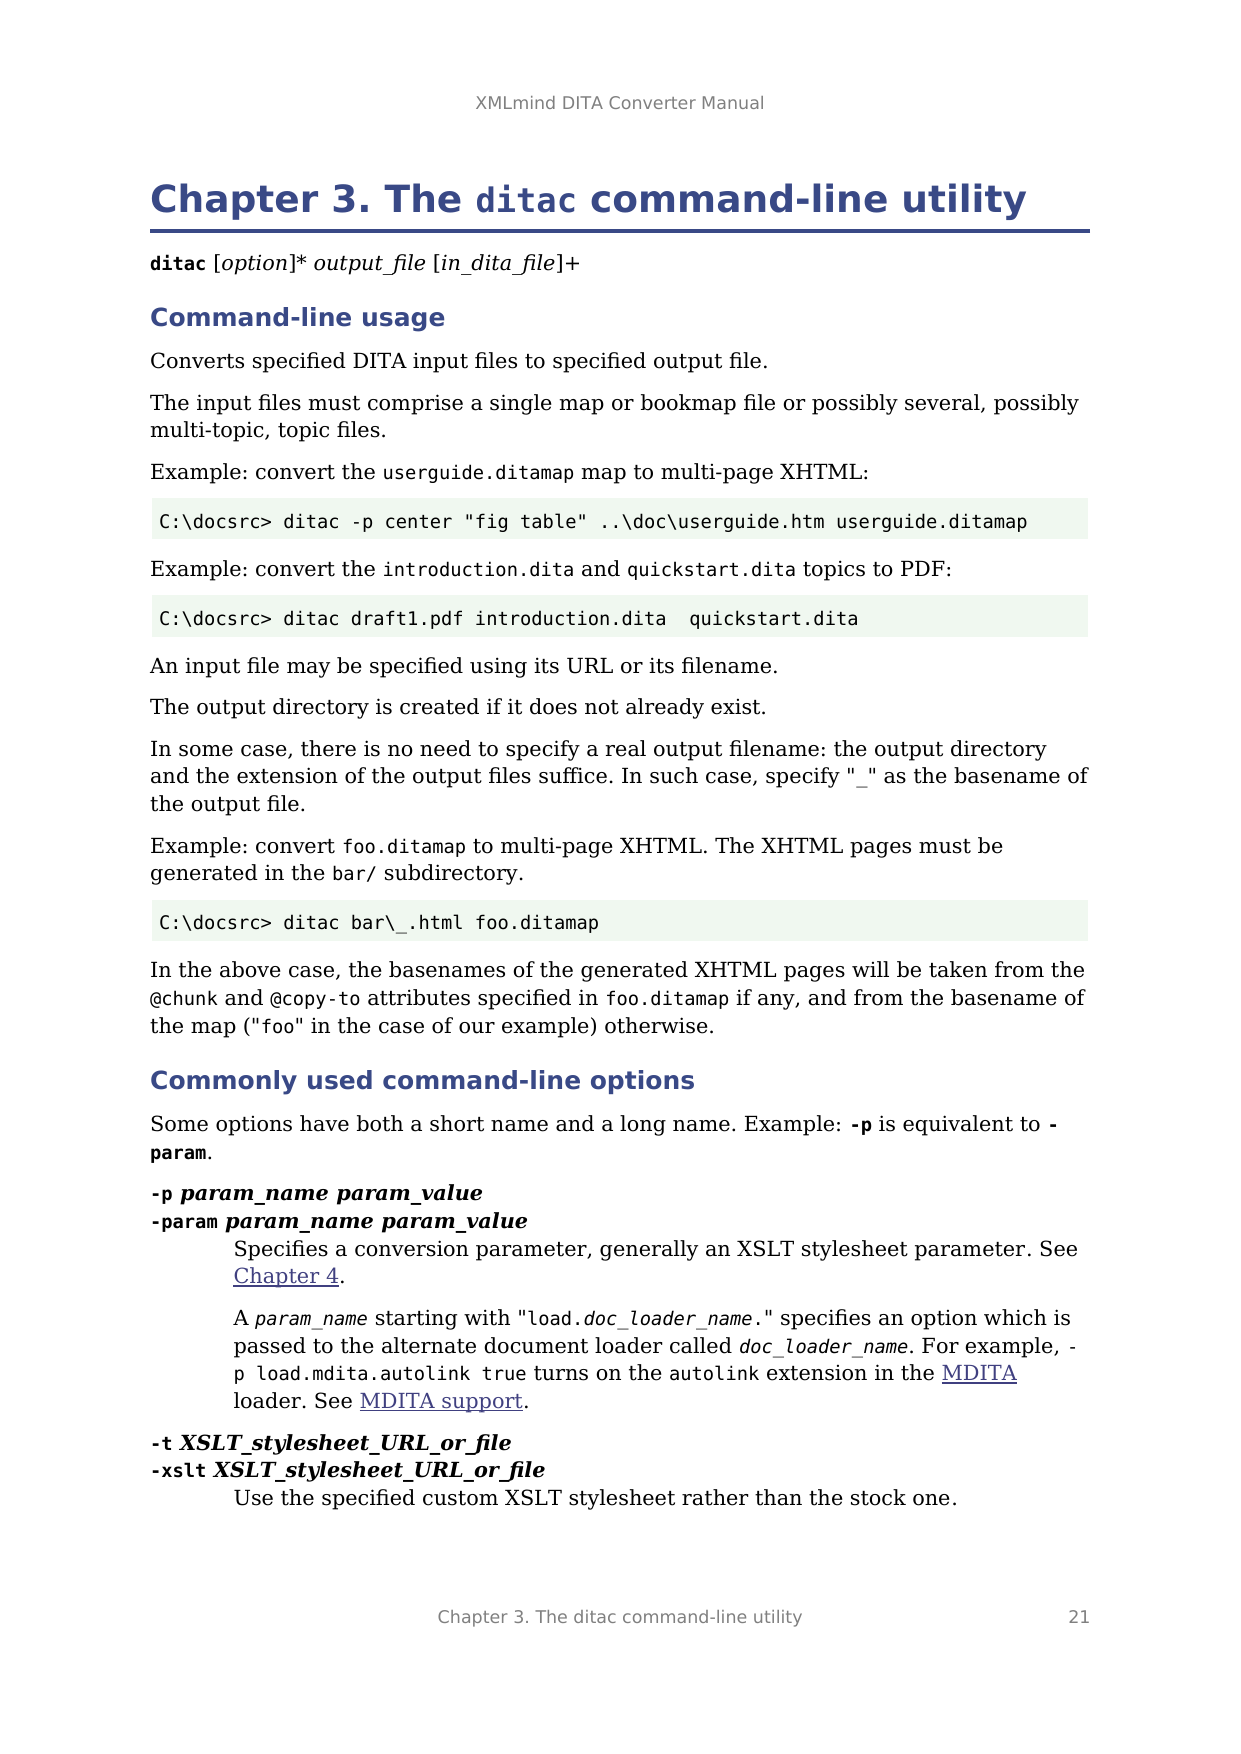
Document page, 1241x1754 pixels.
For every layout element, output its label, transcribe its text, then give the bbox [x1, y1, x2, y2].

text -param param_name param_value [150, 1206, 1090, 1233]
text C:\docsrc> ditac bar\_.html foo.ditamap [152, 900, 1088, 941]
text C:\docsrc> ditac draft1.pdf introduction.dita quickstart.dita [152, 595, 1088, 637]
text Command-line usage [150, 303, 1090, 332]
text Example: convert foo.ditamap to multi-page XHTML. The XHTML pages must be generated in the bar/ subdirectory. [150, 830, 1090, 886]
text The input files must comprise a single map or bookmap file or possibly several, possibly multi-topic, topic files. [150, 387, 1090, 443]
text A param_name starting with "load.doc_loader_name." specifies an option which is passed to the alternate document loader called doc_loader_name. For example, -p load.mdita.autolink true turns on the autolink extension in the MDITA loader. See MDITA support. [233, 1303, 1090, 1413]
text -p param_name param_value [150, 1178, 1090, 1206]
text In the above case, the basenames of the generated XHTML pages will be taken from the @chunk and @copy-to attributes specified in foo.ditamap if any, and from the basename of the map ("foo" in the case of our example) otherwise. [150, 955, 1090, 1038]
text C:\docsrc> ditac -p center "fig table" ..\doc\userguide.htm userguide.ditamap [152, 498, 1088, 539]
text Example: convert the userguide.ditamap map to multi-page XHTML: [150, 456, 1090, 484]
text -t XSLT_stylesheet_URL_or_file [150, 1427, 1090, 1455]
text Commonly used command-line options [150, 1066, 1090, 1095]
text Some options have both a short name and a long name. Example: -p is equivalent to -param. [150, 1109, 1090, 1164]
text Use the specified custom XSLT stylesheet rather than the stock one. [233, 1483, 1090, 1510]
subtitle Chapter 3. The ditac command-line utility [150, 178, 1090, 229]
text -xslt XSLT_stylesheet_URL_or_file [150, 1455, 1090, 1483]
text Example: convert the introduction.dita and quickstart.dita topics to PDF: [150, 553, 1090, 581]
text The output directory is created if it does not already exist. [150, 692, 1090, 720]
text In some case, there is no need to specify a real output filename: the output directory and the extension of the output files suffice. In such case, specify "_" as the basename of the output file. [150, 733, 1090, 817]
text An input file may be specified using its URL or its filename. [150, 651, 1090, 678]
text Converts specified DITA input files to specified output file. [150, 346, 1090, 373]
text Specifies a conversion parameter, generally an XSLT stylesheet parameter. See Chapter 4. [233, 1233, 1090, 1289]
text ditac [option]* output_file [in_dita_file]+ [150, 247, 1090, 275]
